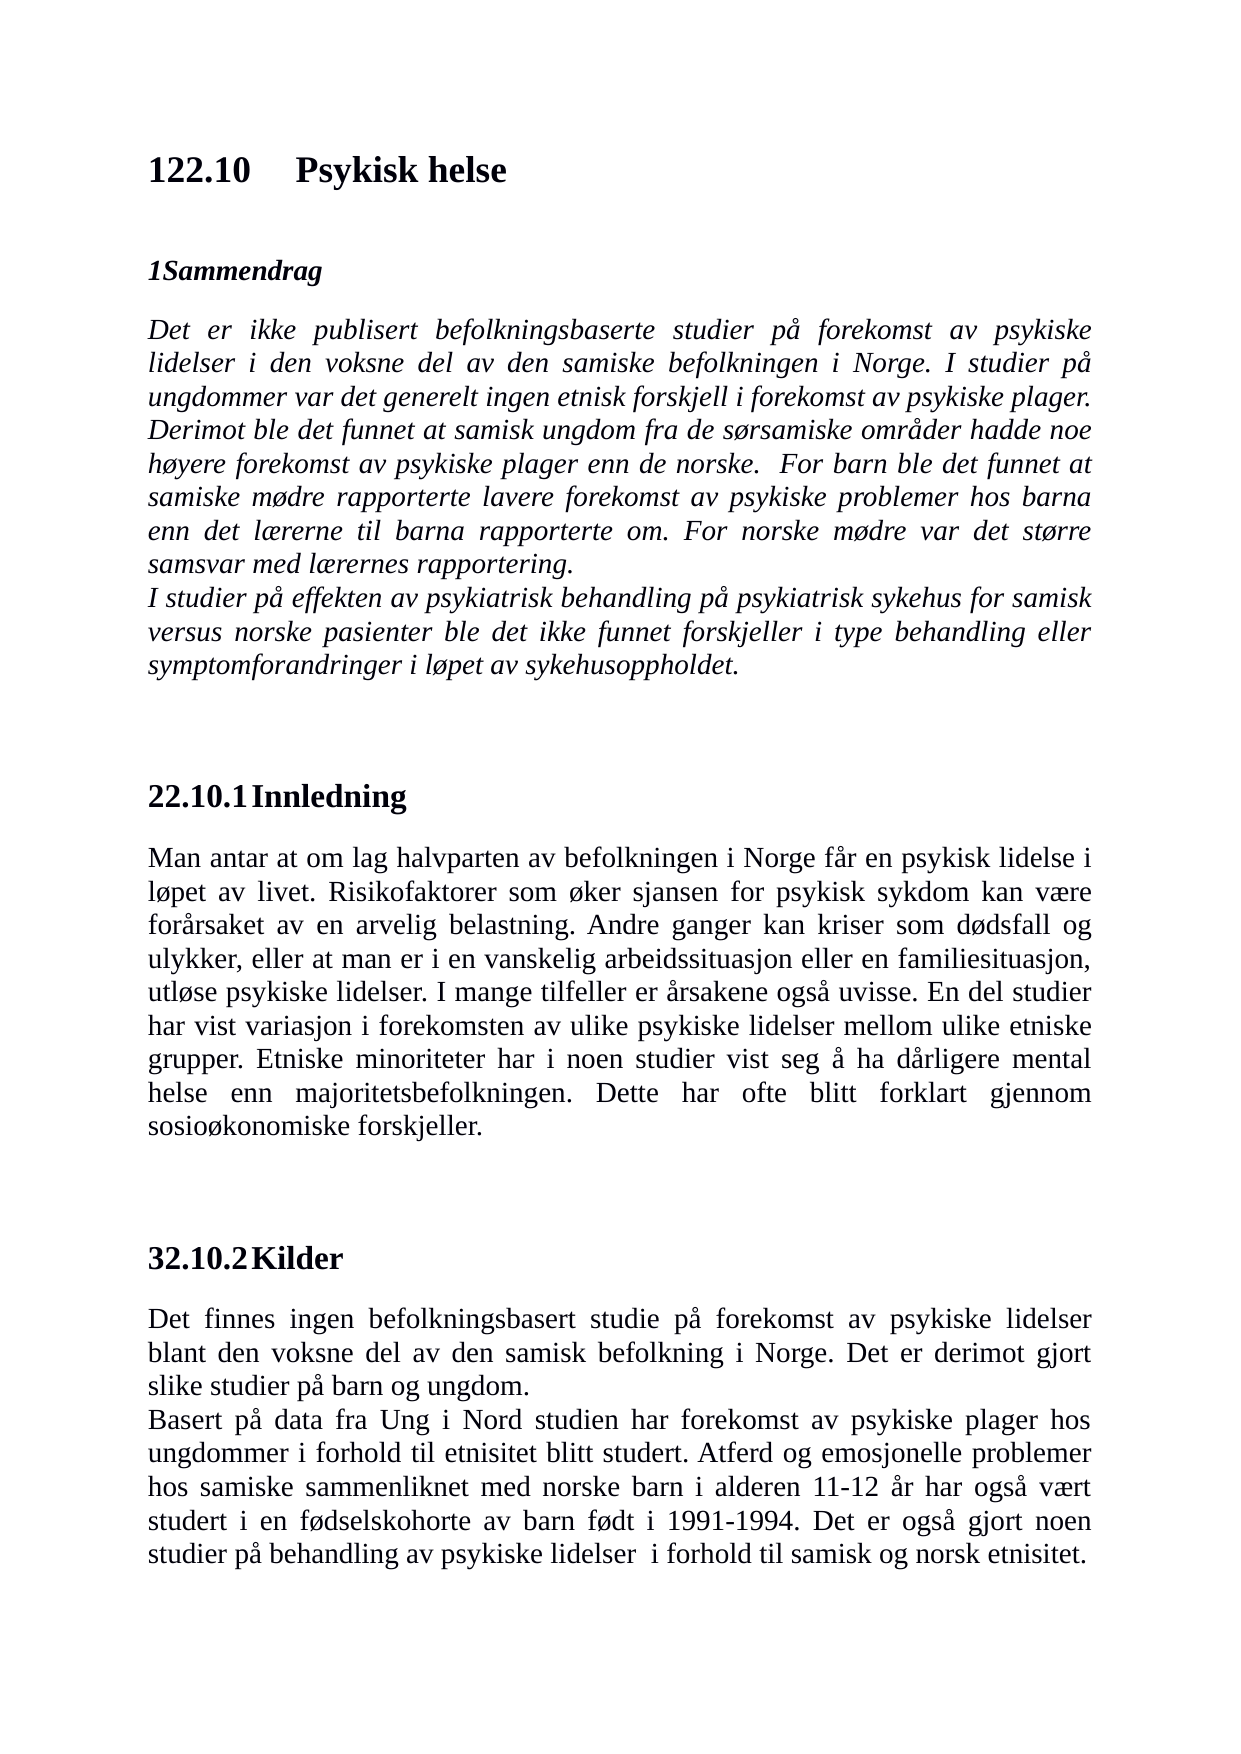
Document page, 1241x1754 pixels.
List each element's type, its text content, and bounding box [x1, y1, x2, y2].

text Basert på data fra Ung i Nord studien har forekomst av psykiske plager hos ungdommer i forhold til etnisitet blitt studert. Atferd og emosjonelle problemer hos samiske sammenliknet med norske barn i alderen 11-12 år har også vært studert i en fødselskohorte av barn født i 1991-1994. Det er også gjort noen studier på behandling av psykiske lidelser i forhold til samisk og norsk etnisitet. [148, 1402, 1093, 1570]
subtitle Sammendrag [148, 253, 1093, 287]
text I studier på effekten av psykiatrisk behandling på psykiatrisk sykehus for samisk versus norske pasienter ble det ikke funnet forskjeller i type behandling eller symptomforandringer i løpet av sykehusoppholdet. [148, 580, 1093, 681]
subtitle 2.10.1 Innledning [148, 777, 1093, 815]
text Man antar at om lag halvparten av befolkningen i Norge får en psykisk lidelse i løpet av livet. Risikofaktorer som øker sjansen for psykisk sykdom kan være forårsaket av en arvelig belastning. Andre ganger kan kriser som dødsfall og ulykker, eller at man er i en vanskelig arbeidssituasjon eller en familiesituasjon, utløse psykiske lidelser. I mange tilfeller er årsakene også uvisse. En del studier har vist variasjon i forekomsten av ulike psykiske lidelser mellom ulike etniske grupper. Etniske minoriteter har i noen studier vist seg å ha dårligere mental helse enn majoritetsbefolkningen. Dette har ofte blitt forklart gjennom sosioøkonomiske forskjeller. [148, 840, 1093, 1142]
text Det er ikke publisert befolkningsbaserte studier på forekomst av psykiske lidelser i den voksne del av den samiske befolkningen i Norge. I studier på ungdommer var det generelt ingen etnisk forskjell i forekomst av psykiske plager. Derimot ble det funnet at samisk ungdom fra de sørsamiske områder hadde noe høyere forekomst av psykiske plager enn de norske. For barn ble det funnet at samiske mødre rapporterte lavere forekomst av psykiske problemer hos barna enn det lærerne til barna rapporterte om. For norske mødre var det større samsvar med lærernes rapportering. [148, 312, 1093, 580]
subtitle 2.10 Psykisk helse [148, 148, 1093, 191]
subtitle 2.10.2 Kilder [148, 1238, 1093, 1276]
text Det finnes ingen befolkningsbasert studie på forekomst av psykiske lidelser blant den voksne del av den samisk befolkning i Norge. Det er derimot gjort slike studier på barn og ungdom. [148, 1301, 1093, 1402]
